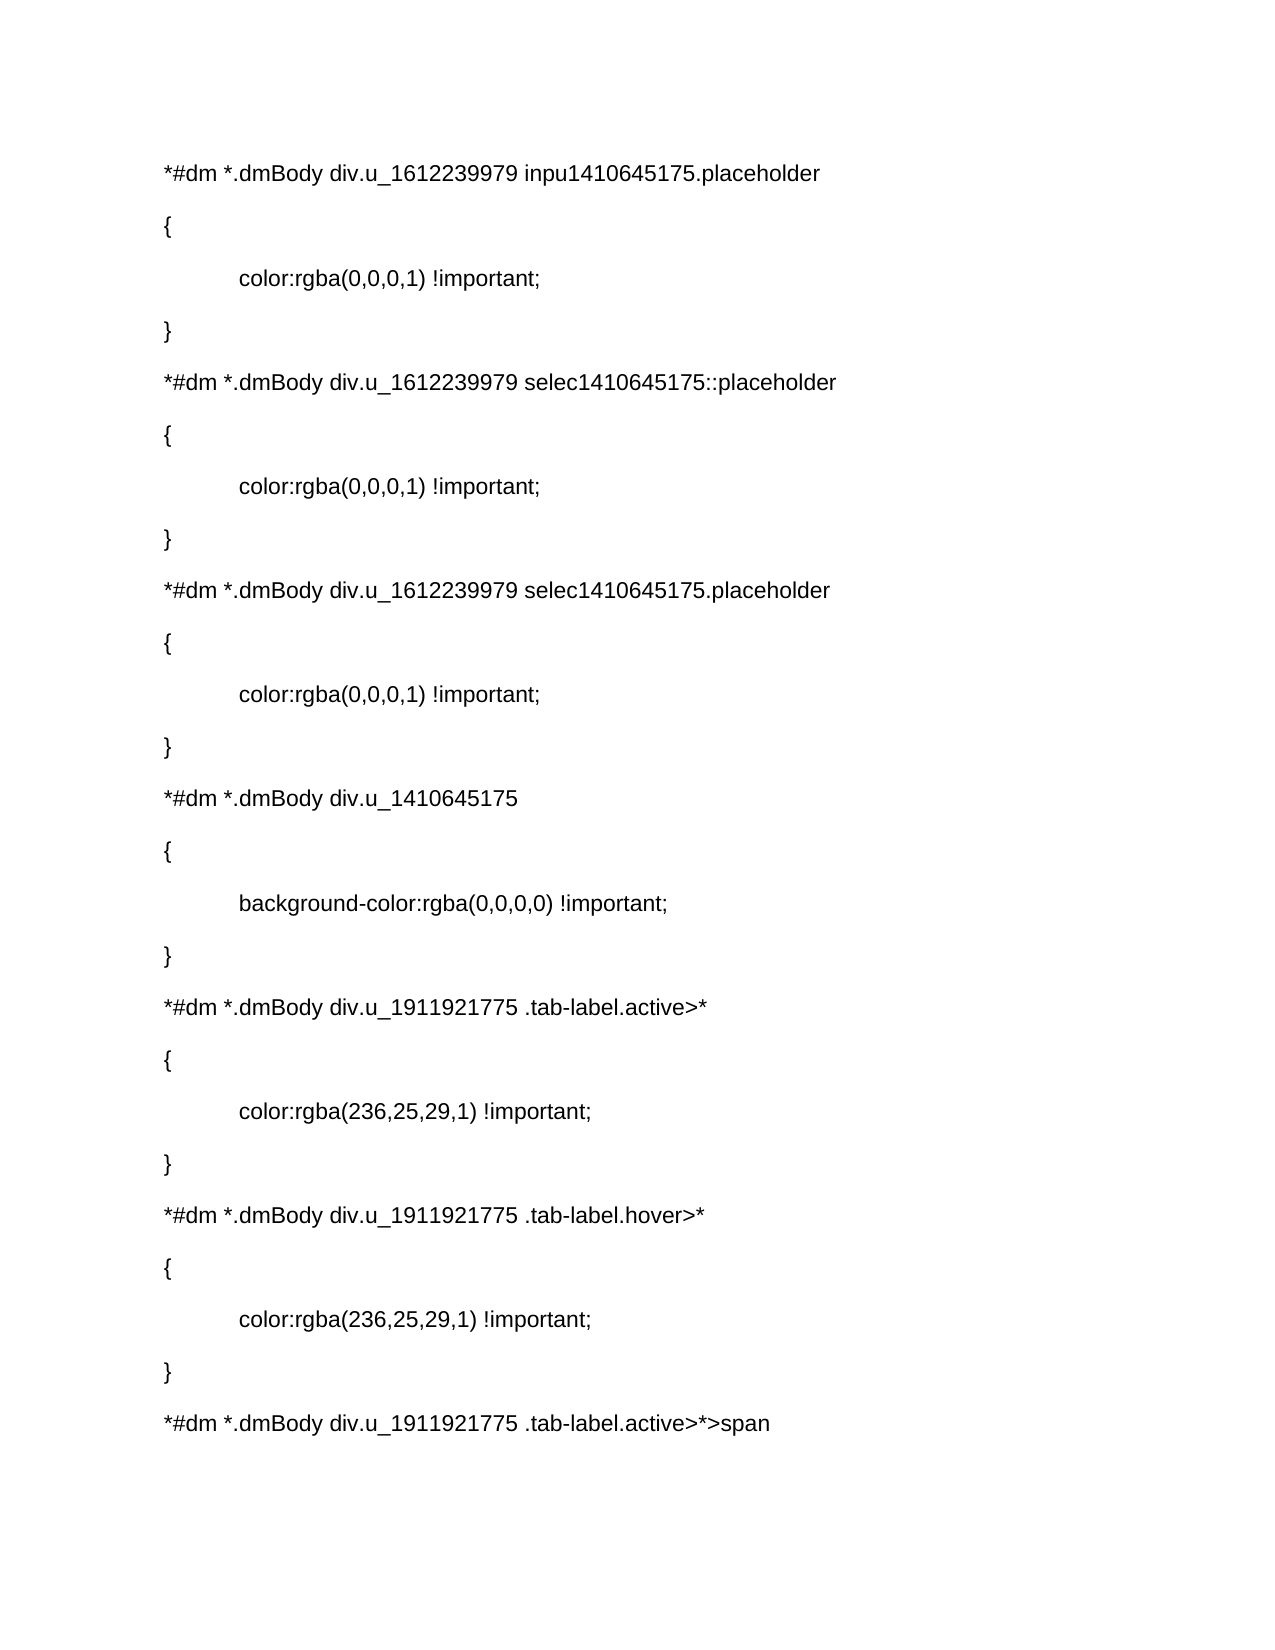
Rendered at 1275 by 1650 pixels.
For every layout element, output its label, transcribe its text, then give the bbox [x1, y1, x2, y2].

table_cell } [153, 723, 1125, 775]
table_cell } [153, 306, 1125, 358]
table_cell { [153, 1035, 1125, 1087]
table_cell { [153, 827, 1125, 879]
table_cell *#dm *.dmBody div.u_1612239979 inpu1410645175.placeholder [153, 150, 1125, 202]
table_cell color:rgba(0,0,0,1) !important; [153, 463, 1125, 514]
table_cell *#dm *.dmBody div.u_1911921775 .tab-label.active>*>span [153, 1400, 1125, 1452]
table_cell background-color:rgba(0,0,0,0) !important; [153, 879, 1125, 931]
table_cell { [153, 202, 1125, 254]
table_cell *#dm *.dmBody div.u_1612239979 selec1410645175::placeholder [153, 358, 1125, 410]
table_cell *#dm *.dmBody div.u_1612239979 selec1410645175.placeholder [153, 567, 1125, 619]
table_cell color:rgba(0,0,0,1) !important; [153, 254, 1125, 306]
table_cell color:rgba(236,25,29,1) !important; [153, 1088, 1125, 1139]
table_cell *#dm *.dmBody div.u_1911921775 .tab-label.active>* [153, 983, 1125, 1035]
table_cell *#dm *.dmBody div.u_1911921775 .tab-label.hover>* [153, 1192, 1125, 1244]
table_cell } [153, 1140, 1125, 1192]
table_cell } [153, 931, 1125, 983]
table_cell } [153, 515, 1125, 567]
table_cell color:rgba(0,0,0,1) !important; [153, 671, 1125, 723]
table_cell { [153, 1244, 1125, 1296]
table_cell { [153, 410, 1125, 462]
table_cell { [153, 619, 1125, 671]
table_cell } [153, 1348, 1125, 1400]
table_cell color:rgba(236,25,29,1) !important; [153, 1296, 1125, 1348]
table_cell *#dm *.dmBody div.u_1410645175 [153, 775, 1125, 827]
